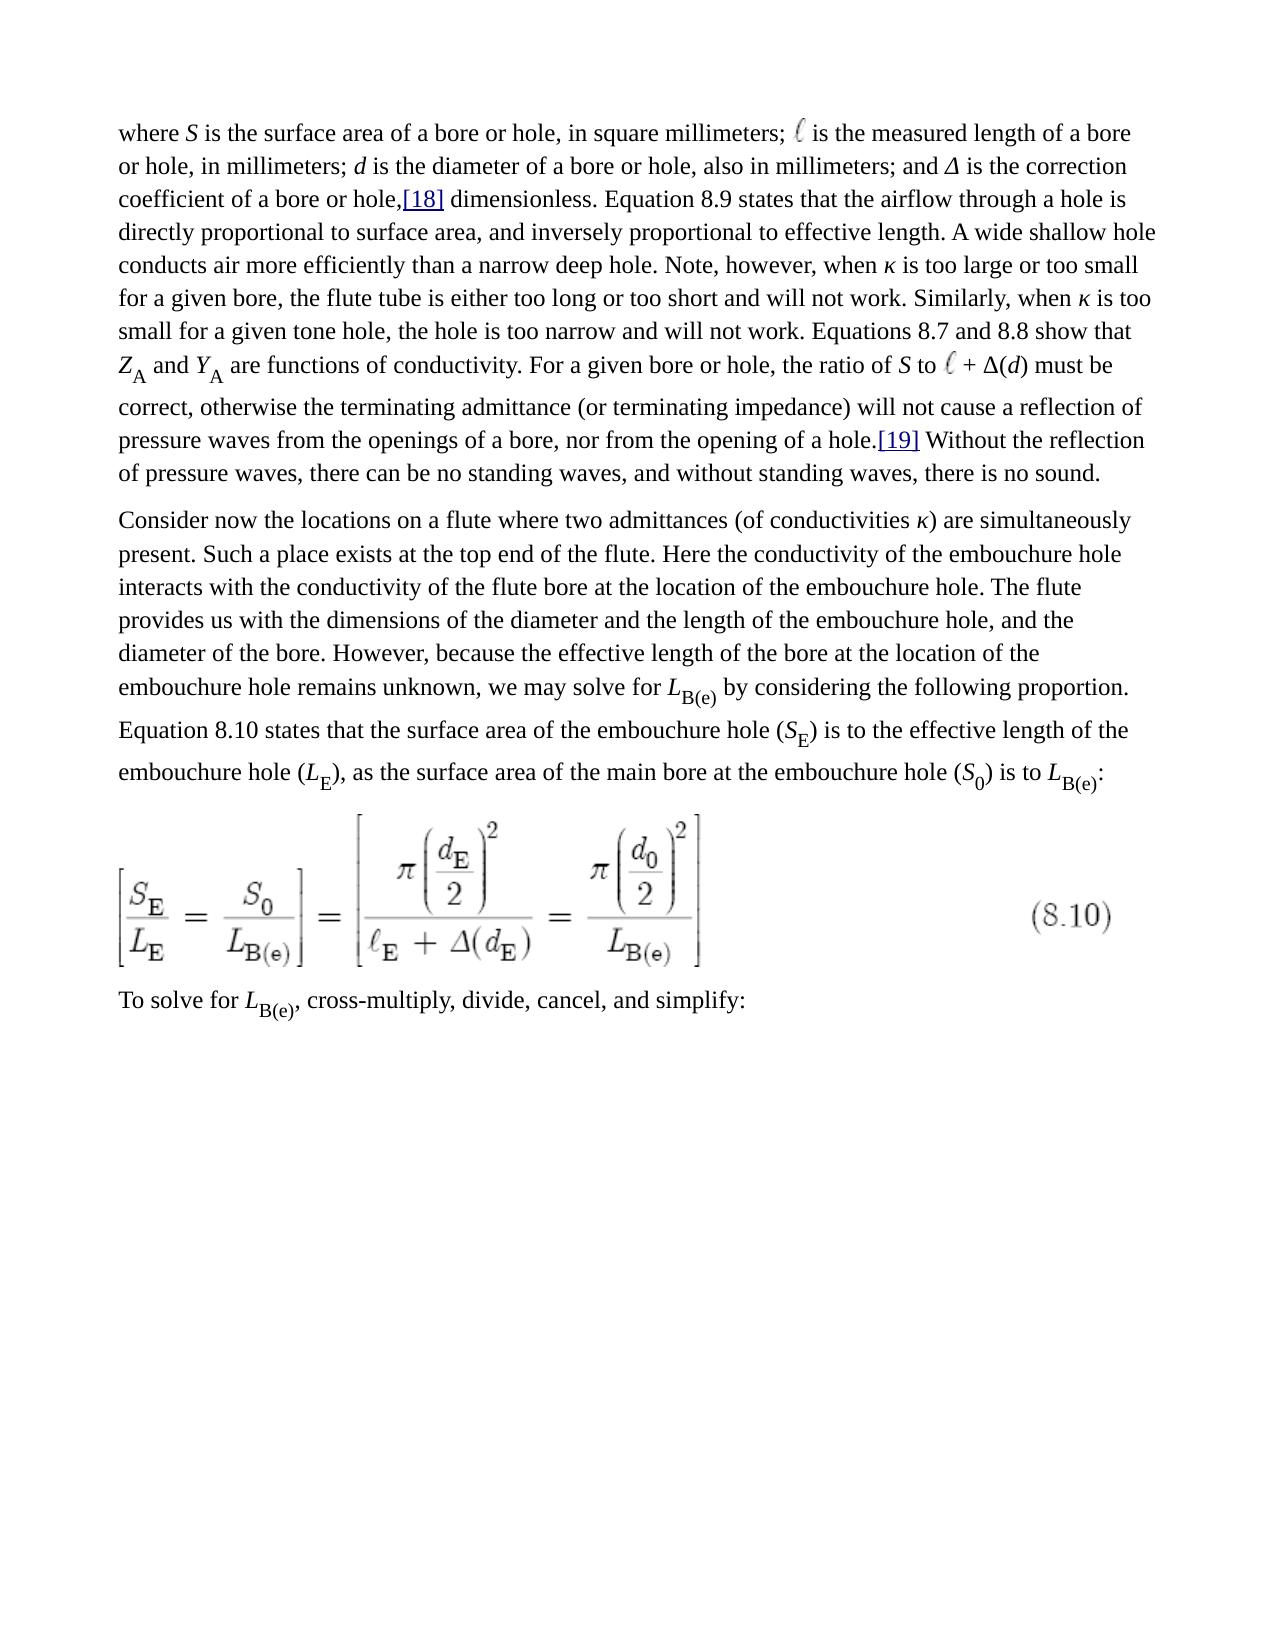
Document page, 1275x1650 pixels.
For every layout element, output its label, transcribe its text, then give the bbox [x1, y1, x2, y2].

text To solve for LB(e), cross-multiply, divide, cancel, and simplify: [118, 985, 1157, 1022]
text Consider now the locations on a flute where two admittances (of conductivities κ) are simultaneously present. Such a place exists at the top end of the flute. Here the conductivity of the embouchure hole interacts with the conductivity of the flute bore at the location of the embouchure hole. The flute provides us with the dimensions of the diameter and the length of the embouchure hole, and the diameter of the bore. However, because the effective length of the bore at the location of the embouchure hole remains unknown, we may solve for LB(e) by considering the following proportion. Equation 8.10 states that the surface area of the embouchure hole (SE) is to the effective length of the embouchure hole (LE), as the surface area of the main bore at the embouchure hole (S0) is to LB(e): [118, 506, 1157, 794]
picture [792, 118, 806, 142]
picture [942, 351, 957, 374]
picture [118, 814, 1112, 967]
text where S is the surface area of a bore or hole, in square millimeters; is the measured length of a bore or hole, in millimeters; d is the diameter of a bore or hole, also in millimeters; and Δ is the correction coefficient of a bore or hole,[18] dimensionless. Equation 8.9 states that the airflow through a hole is directly proportional to surface area, and inversely proportional to effective length. A wide shallow hole conducts air more efficiently than a narrow deep hole. Note, however, when κ is too large or too small for a given bore, the flute tube is either too long or too short and will not work. Similarly, when κ is too small for a given tone hole, the hole is too narrow and will not work. Equations 8.7 and 8.8 show that ZA and YA are functions of conductivity. For a given bore or hole, the ratio of S to + Δ(d) must be correct, otherwise the terminating admittance (or terminating impedance) will not cause a reflection of pressure waves from the openings of a bore, nor from the opening of a hole.[19] Without the reflection of pressure waves, there can be no standing waves, and without standing waves, there is no sound. [118, 118, 1157, 487]
